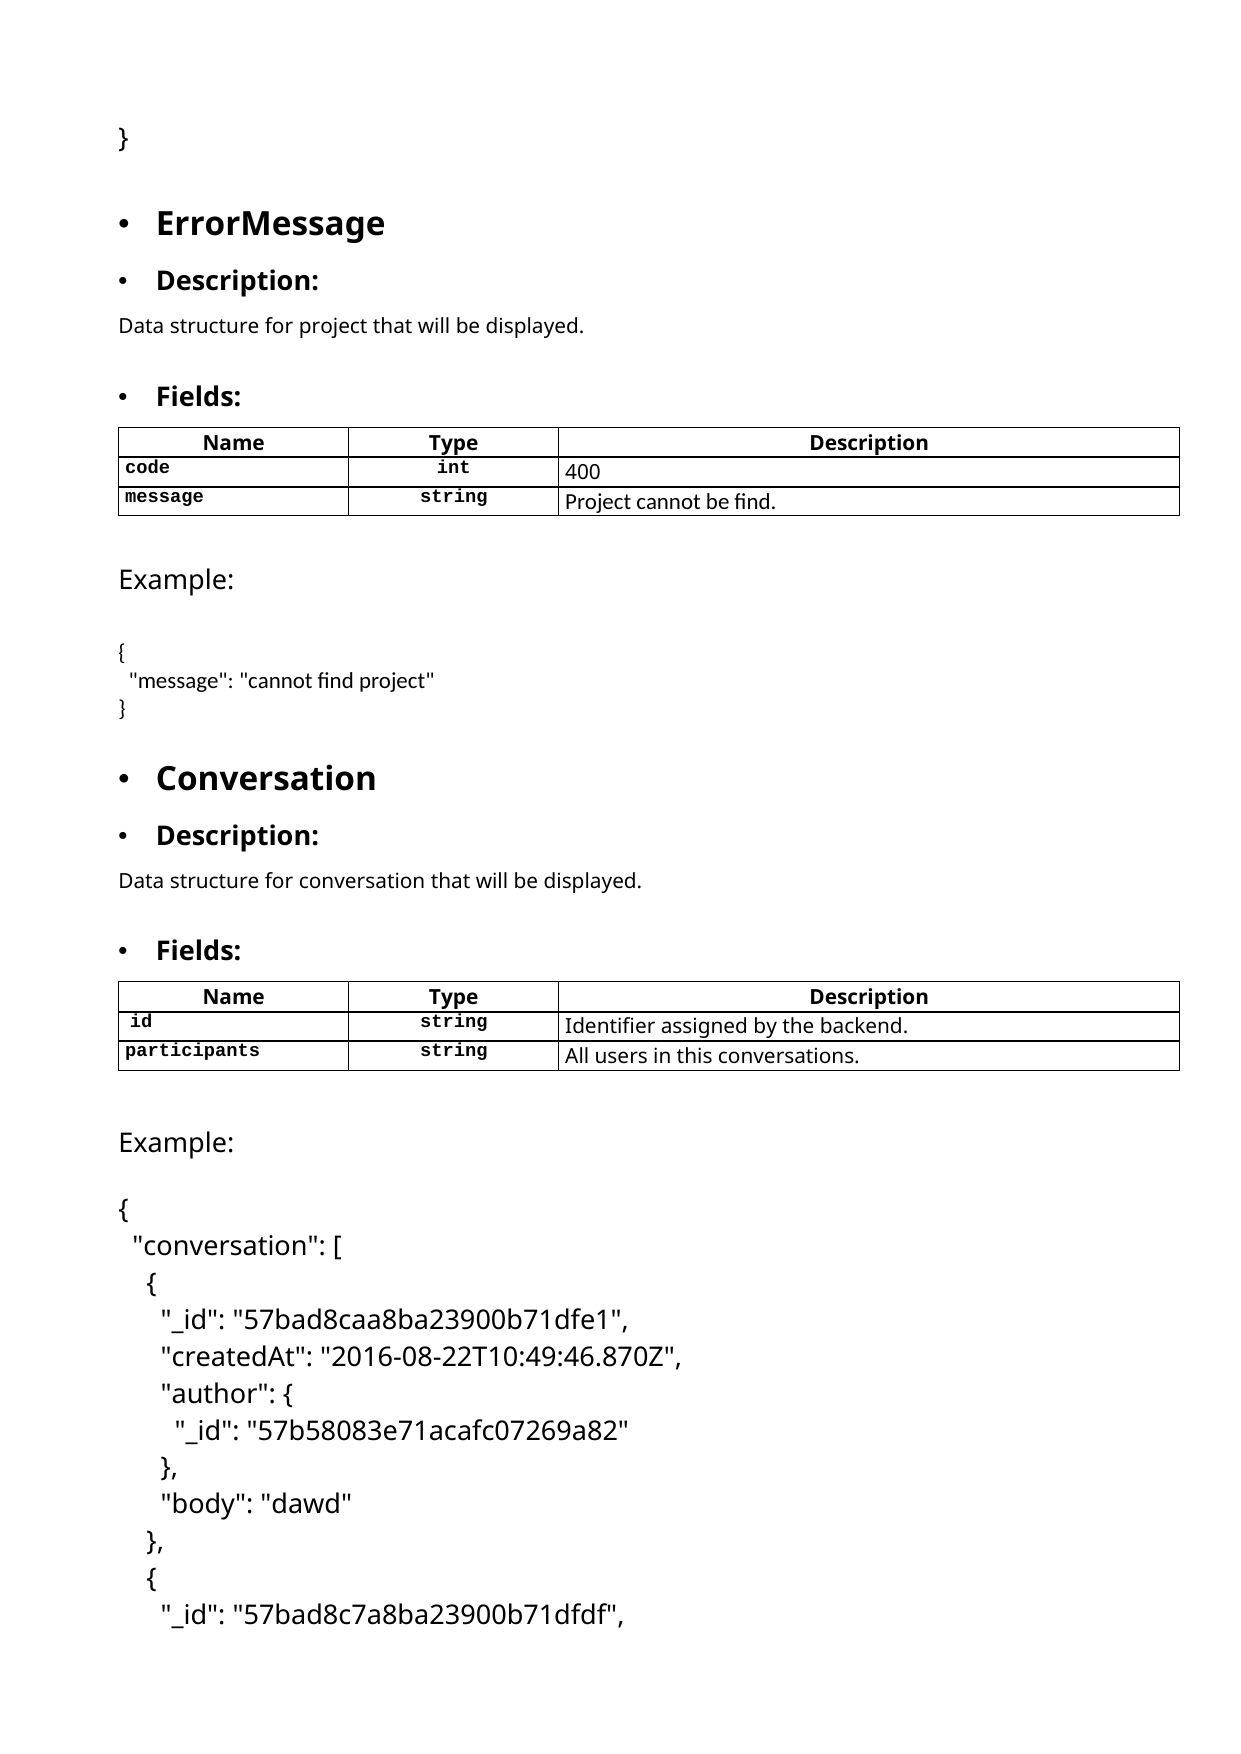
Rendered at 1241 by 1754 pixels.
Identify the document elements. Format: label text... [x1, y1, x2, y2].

text Data structure for conversation that will be displayed. [118, 866, 1122, 894]
list ErrorMessage [81, 200, 1122, 246]
text Example: [118, 1124, 1122, 1161]
list Description: [81, 816, 1122, 853]
table_cell message [119, 488, 348, 515]
table_cell id [119, 1013, 348, 1040]
table_header Type [349, 428, 558, 456]
list Conversation [81, 754, 1122, 800]
table_cell 400 [559, 458, 1179, 486]
table_cell int [349, 458, 558, 486]
table_header Description [559, 428, 1179, 456]
table_header Description [559, 982, 1179, 1011]
table_cell string [349, 1013, 558, 1040]
table_cell string [349, 488, 558, 515]
table_cell Project cannot be find. [559, 488, 1179, 515]
table_cell code [119, 458, 348, 486]
table_cell string [349, 1042, 558, 1070]
text { "conversation": [ { "_id": "57bad8caa8ba23900b71dfe1", "createdAt": "2016-08-22T10:49:46.870Z", "author": { "_id": "57b58083e71acafc07269a82" }, "body": "dawd" }, { "_id": "57bad8c7a8ba23900b71dfdf", [118, 1190, 1122, 1632]
text Example: [118, 560, 1122, 597]
table_cell Identifier assigned by the backend. [559, 1013, 1179, 1040]
table_cell All users in this conversations. [559, 1042, 1179, 1070]
text Data structure for project that will be displayed. [118, 311, 1122, 340]
list Description: [81, 262, 1122, 299]
table_cell participants [119, 1042, 348, 1070]
text } [118, 118, 1122, 155]
text { "message": "cannot find project" } [118, 638, 1122, 722]
list Fields: [81, 931, 1122, 968]
table_header Name [119, 982, 348, 1011]
table_header Name [119, 428, 348, 456]
table_header Type [349, 982, 558, 1011]
list Fields: [81, 377, 1122, 414]
